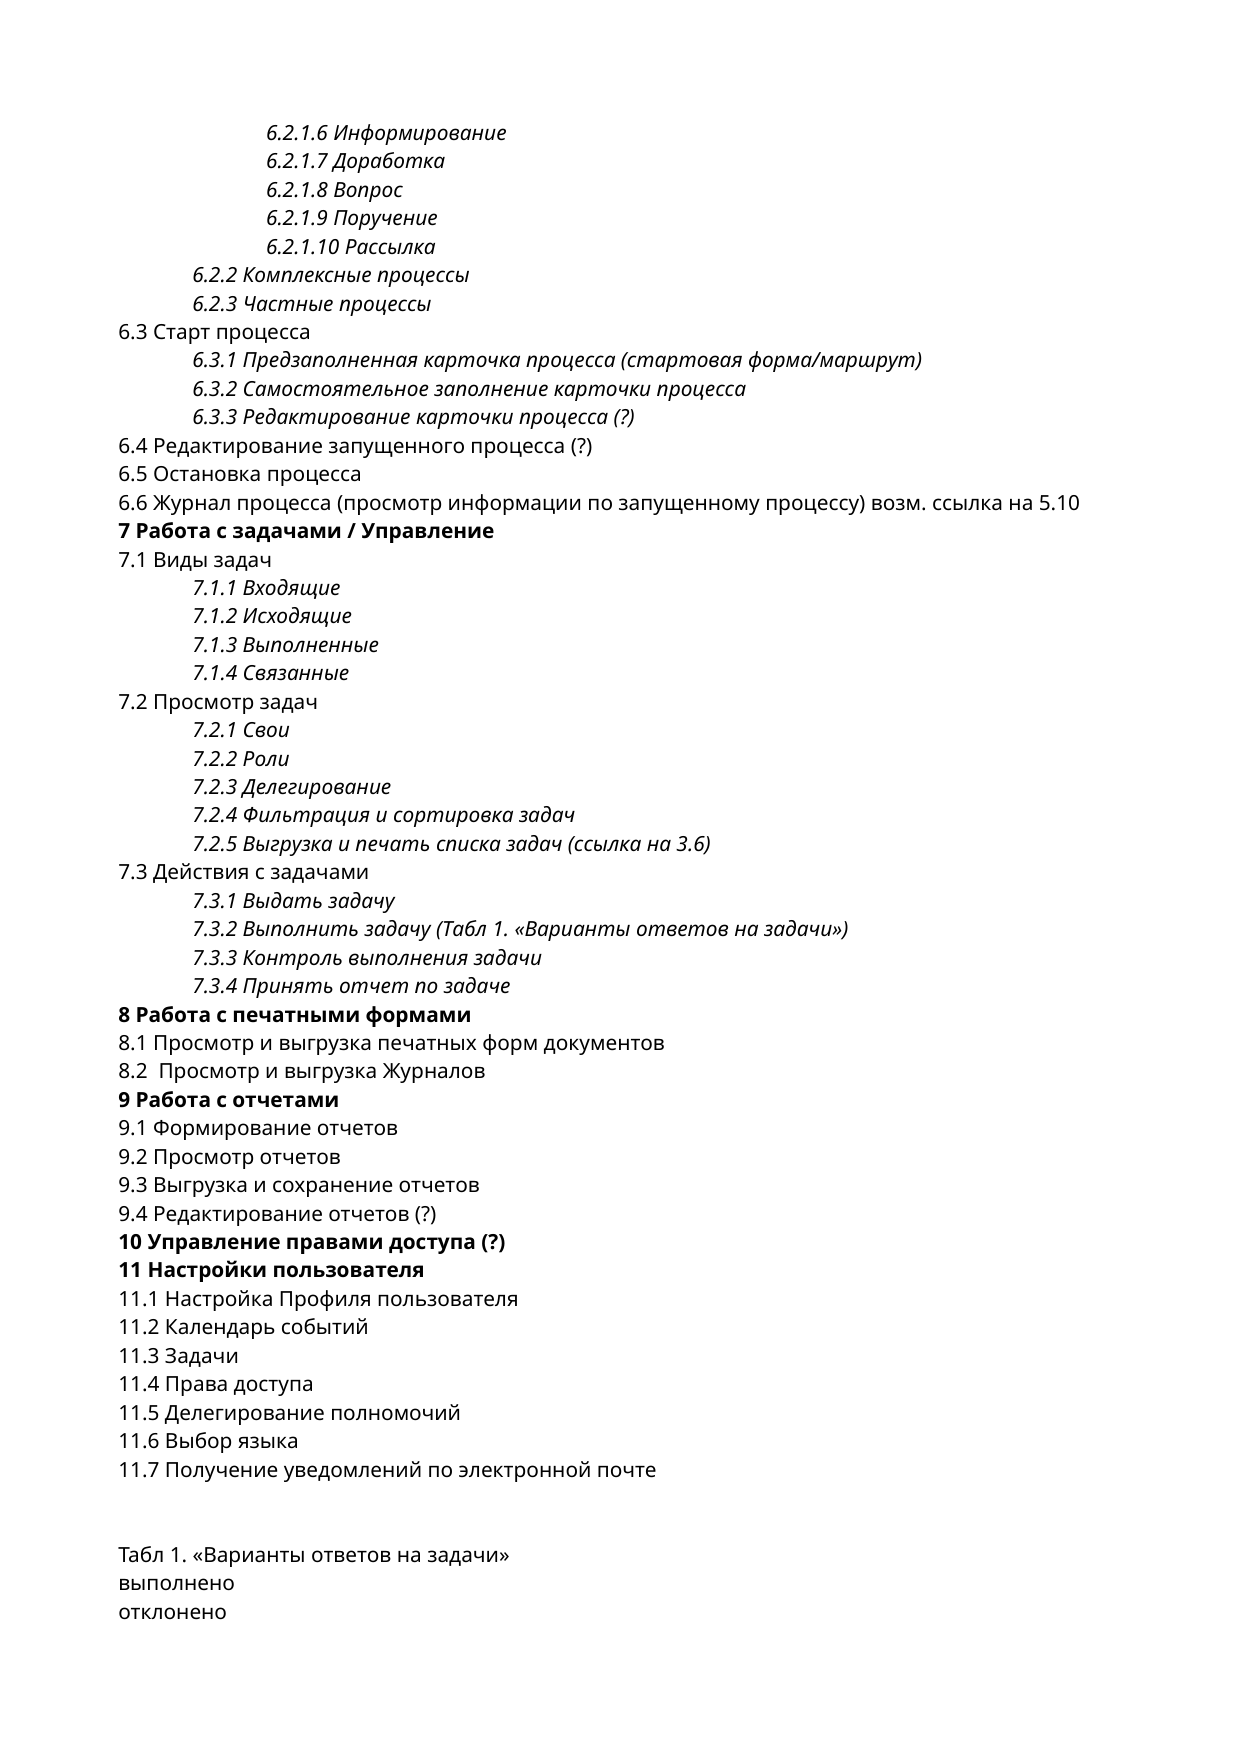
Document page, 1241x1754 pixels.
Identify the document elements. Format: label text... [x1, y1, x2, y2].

text Табл 1. «Варианты ответов на задачи» [118, 1540, 1122, 1568]
text 6.4 Редактирование запущенного процесса (?) [118, 431, 1122, 459]
text 11.6 Выбор языка [118, 1426, 1122, 1455]
text 7.1 Виды задач [118, 545, 1122, 573]
text 8 Работа с печатными формами [118, 1000, 1122, 1028]
text 9.3 Выгрузка и сохранение отчетов [118, 1170, 1122, 1199]
text 9.2 Просмотр отчетов [118, 1142, 1122, 1170]
text 11.4 Права доступа [118, 1369, 1122, 1398]
text отклонено [118, 1597, 1122, 1625]
text 11.2 Календарь событий [118, 1312, 1122, 1341]
text выполнено [118, 1568, 1122, 1597]
text 7 Работа с задачами / Управление [118, 516, 1122, 545]
text 9.1 Формирование отчетов [118, 1113, 1122, 1142]
text 8.2 Просмотр и выгрузка Журналов [118, 1057, 1122, 1085]
text 6.6 Журнал процесса (просмотр информации по запущенному процессу) возм. ссылка на 5.10 [118, 488, 1122, 516]
text 6.2.1.9 Поручение [118, 203, 1122, 232]
text 7.2.2 Роли [118, 744, 1122, 772]
text 6.2.1.8 Вопрос [118, 175, 1122, 203]
text 6.3 Старт процесса [118, 317, 1122, 346]
text 6.3.2 Самостоятельное заполнение карточки процесса [118, 374, 1122, 402]
text 7.3.3 Контроль выполнения задачи [118, 943, 1122, 971]
text 6.2.2 Комплексные процессы [118, 260, 1122, 289]
text 11.5 Делегирование полномочий [118, 1398, 1122, 1426]
text 7.2.1 Свои [118, 715, 1122, 744]
text 7.2.3 Делегирование [118, 772, 1122, 801]
text 7.1.1 Входящие [118, 573, 1122, 602]
text 7.1.4 Связанные [118, 658, 1122, 687]
text 7.2 Просмотр задач [118, 687, 1122, 715]
text 6.2.1.6 Информирование [118, 118, 1122, 147]
text 7.3.1 Выдать задачу [118, 886, 1122, 914]
text 7.1.2 Исходящие [118, 602, 1122, 630]
text 6.2.1.7 Доработка [118, 147, 1122, 175]
text 11 Настройки пользователя [118, 1256, 1122, 1284]
text 7.1.3 Выполненные [118, 630, 1122, 658]
text 9.4 Редактирование отчетов (?) [118, 1199, 1122, 1227]
text 10 Управление правами доступа (?) [118, 1227, 1122, 1256]
text 11.3 Задачи [118, 1341, 1122, 1369]
text 7.2.5 Выгрузка и печать списка задач (ссылка на 3.6) [118, 829, 1122, 857]
text 8.1 Просмотр и выгрузка печатных форм документов [118, 1028, 1122, 1057]
text 6.5 Остановка процесса [118, 459, 1122, 488]
text 6.2.3 Частные процессы [118, 289, 1122, 317]
text 9 Работа с отчетами [118, 1085, 1122, 1113]
text 11.1 Настройка Профиля пользователя [118, 1284, 1122, 1312]
text 6.3.3 Редактирование карточки процесса (?) [118, 402, 1122, 431]
text 7.2.4 Фильтрация и сортировка задач [118, 801, 1122, 829]
text 6.3.1 Предзаполненная карточка процесса (стартовая форма/маршрут) [118, 346, 1122, 374]
text 7.3 Действия с задачами [118, 857, 1122, 886]
text 7.3.2 Выполнить задачу (Табл 1. «Варианты ответов на задачи») [118, 914, 1122, 943]
text 11.7 Получение уведомлений по электронной почте [118, 1455, 1122, 1483]
text 6.2.1.10 Рассылка [118, 232, 1122, 260]
text 7.3.4 Принять отчет по задаче [118, 971, 1122, 1000]
